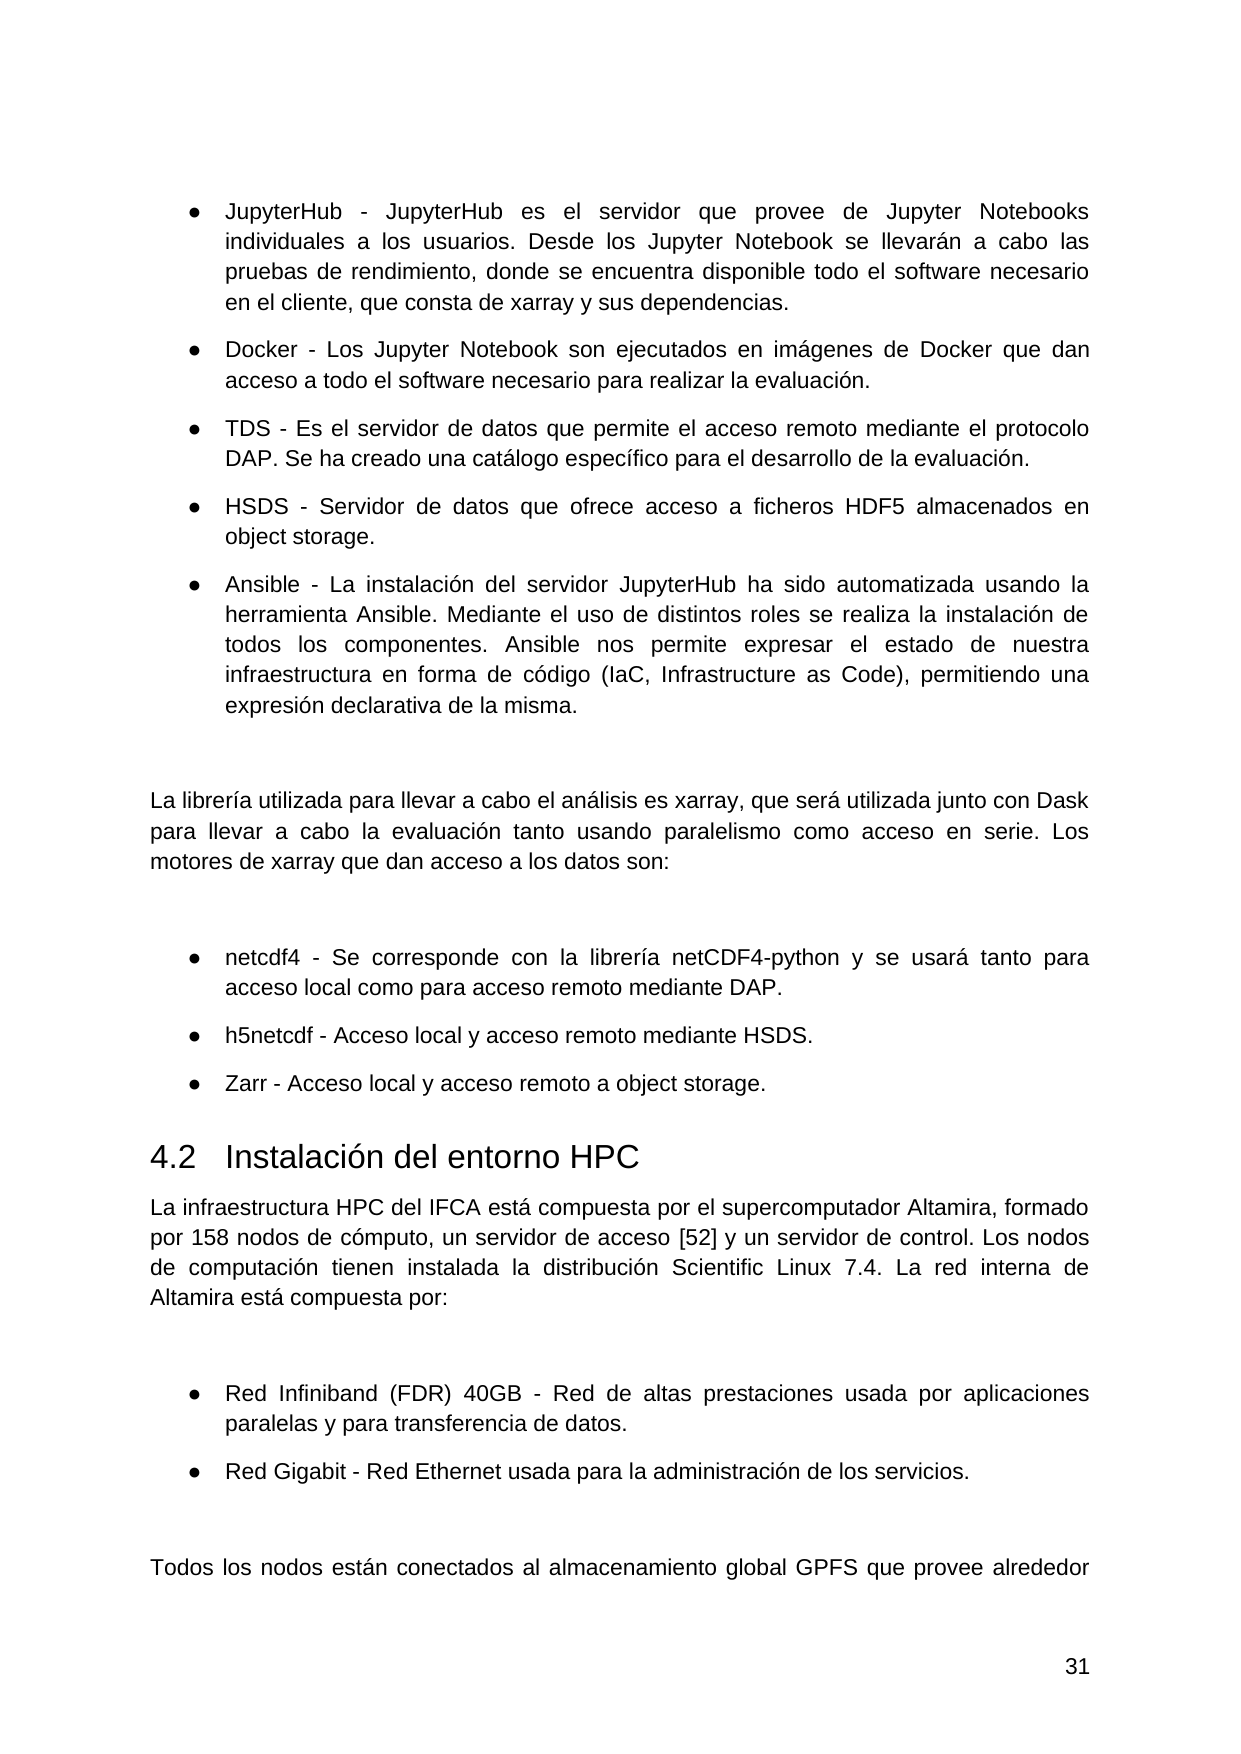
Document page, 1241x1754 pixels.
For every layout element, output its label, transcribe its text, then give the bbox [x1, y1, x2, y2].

text La infraestructura HPC del IFCA está compuesta por el supercomputador Altamira, formado por 158 nodos de cómputo, un servidor de acceso [52] y un servidor de control. Los nodos de computación tienen instalada la distribución Scientific Linux 7.4. La red interna de Altamira está compuesta por: [150, 1194, 1090, 1311]
list TDS - Es el servidor de datos que permite el acceso remoto mediante el protocolo DAP. Se ha creado una catálogo específico para el desarrollo de la evaluación. [187, 414, 1090, 471]
list HSDS - Servidor de datos que ofrece acceso a ficheros HDF5 almacenados en object storage. [187, 493, 1090, 549]
list netcdf4 - Se corresponde con la librería netCDF4-python y se usará tanto para acceso local como para acceso remoto mediante DAP. [187, 944, 1090, 1000]
list Zarr - Acceso local y acceso remoto a object storage. [187, 1070, 1090, 1096]
list JupyterHub - JupyterHub es el servidor que provee de Jupyter Notebooks individuales a los usuarios. Desde los Jupyter Notebook se llevarán a cabo las pruebas de rendimiento, donde se encuentra disponible todo el software necesario en el cliente, que consta de xarray y sus dependencias. [187, 198, 1090, 315]
list h5netcdf - Acceso local y acceso remoto mediante HSDS. [187, 1022, 1090, 1048]
list Red Infiniband (FDR) 40GB - Red de altas prestaciones usada por aplicaciones paralelas y para transferencia de datos. [187, 1380, 1090, 1437]
text La librería utilizada para llevar a cabo el análisis es xarray, que será utilizada junto con Dask para llevar a cabo la evaluación tanto usando paralelismo como acceso en serie. Los motores de xarray que dan acceso a los datos son: [150, 787, 1090, 874]
list Docker - Los Jupyter Notebook son ejecutados en imágenes de Docker que dan acceso a todo el software necesario para realizar la evaluación. [187, 336, 1090, 393]
list Ansible - La instalación del servidor JupyterHub ha sido automatizada usando la herramienta Ansible. Mediante el uso de distintos roles se realiza la instalación de todos los componentes. Ansible nos permite expresar el estado de nuestra infraestructura en forma de código (IaC, Infrastructure as Code), permitiendo una expresión declarativa de la misma. [187, 571, 1090, 718]
list Red Gigabit - Red Ethernet usada para la administración de los servicios. [187, 1458, 1090, 1484]
text Todos los nodos están conectados al almacenamiento global GPFS que provee alrededor [150, 1554, 1090, 1580]
subtitle Instalación del entorno HPC [150, 1137, 1090, 1176]
